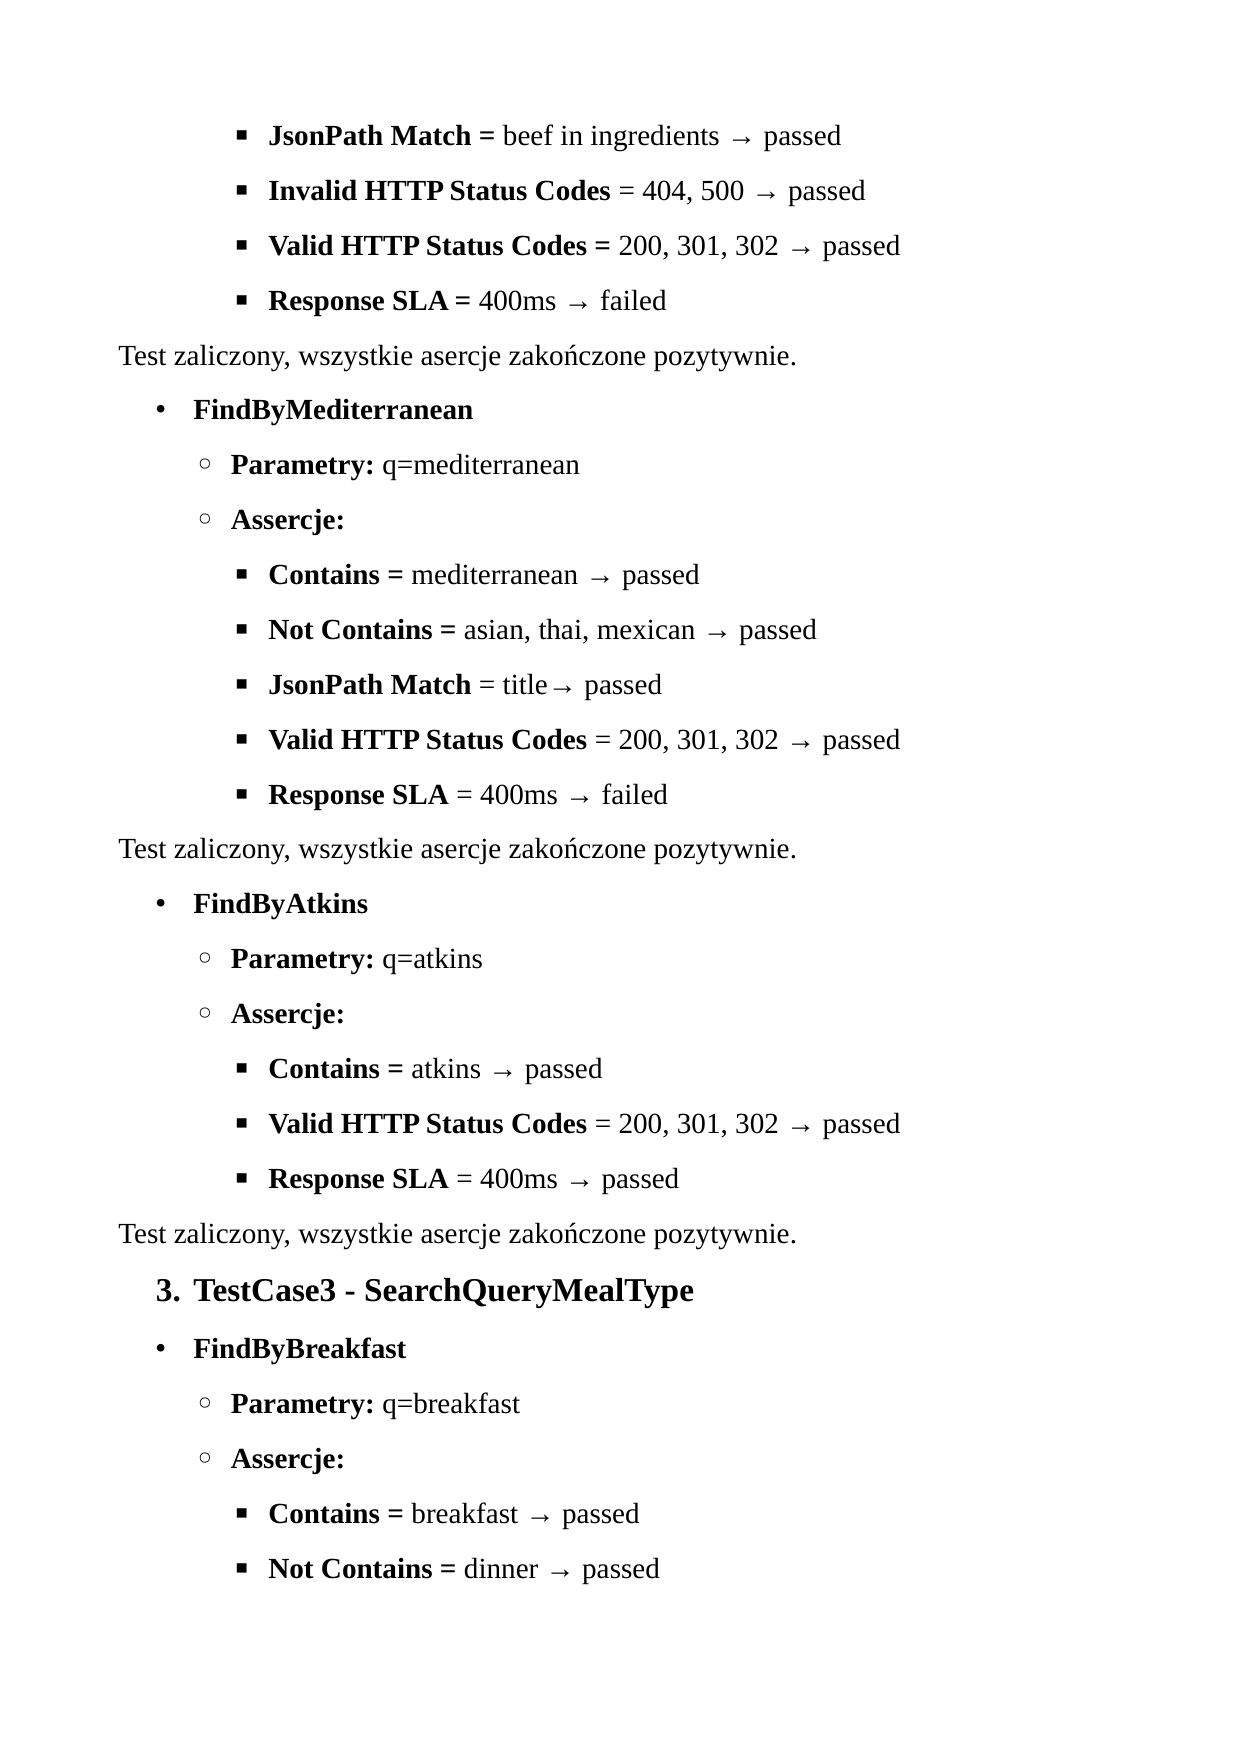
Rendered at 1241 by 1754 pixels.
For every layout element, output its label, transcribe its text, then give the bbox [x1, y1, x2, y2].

list Response SLA = 400ms → failed [231, 283, 1122, 316]
list JsonPath Match = beef in ingredients → passed [231, 118, 1122, 152]
text Test zaliczony, wszystkie asercje zakończone pozytywnie. [118, 338, 1122, 371]
list Assercje: [193, 1441, 1122, 1474]
list JsonPath Match = title→ passed [231, 667, 1122, 701]
list Assercje: [193, 996, 1122, 1030]
text Test zaliczony, wszystkie asercje zakończone pozytywnie. [118, 832, 1122, 865]
list Contains = mediterranean → passed [231, 557, 1122, 591]
list Assercje: [193, 502, 1122, 536]
list FindByBreakfast [156, 1331, 1122, 1365]
list Parametry: q=breakfast [193, 1386, 1122, 1420]
list Contains = breakfast → passed [231, 1496, 1122, 1529]
list Valid HTTP Status Codes = 200, 301, 302 → passed [231, 722, 1122, 756]
list FindByAtkins [156, 886, 1122, 920]
list Response SLA = 400ms → failed [231, 777, 1122, 810]
list Not Contains = dinner → passed [231, 1551, 1122, 1584]
list Not Contains = asian, thai, mexican → passed [231, 612, 1122, 646]
list Contains = atkins → passed [231, 1051, 1122, 1085]
text Test zaliczony, wszystkie asercje zakończone pozytywnie. [118, 1216, 1122, 1249]
list Valid HTTP Status Codes = 200, 301, 302 → passed [231, 1106, 1122, 1140]
list TestCase3 - SearchQueryMealType [156, 1271, 1122, 1309]
list Response SLA = 400ms → passed [231, 1161, 1122, 1194]
list Invalid HTTP Status Codes = 404, 500 → passed [231, 173, 1122, 207]
list Parametry: q=atkins [193, 941, 1122, 975]
list Parametry: q=mediterranean [193, 447, 1122, 481]
list FindByMediterranean [156, 392, 1122, 426]
list Valid HTTP Status Codes = 200, 301, 302 → passed [231, 228, 1122, 262]
